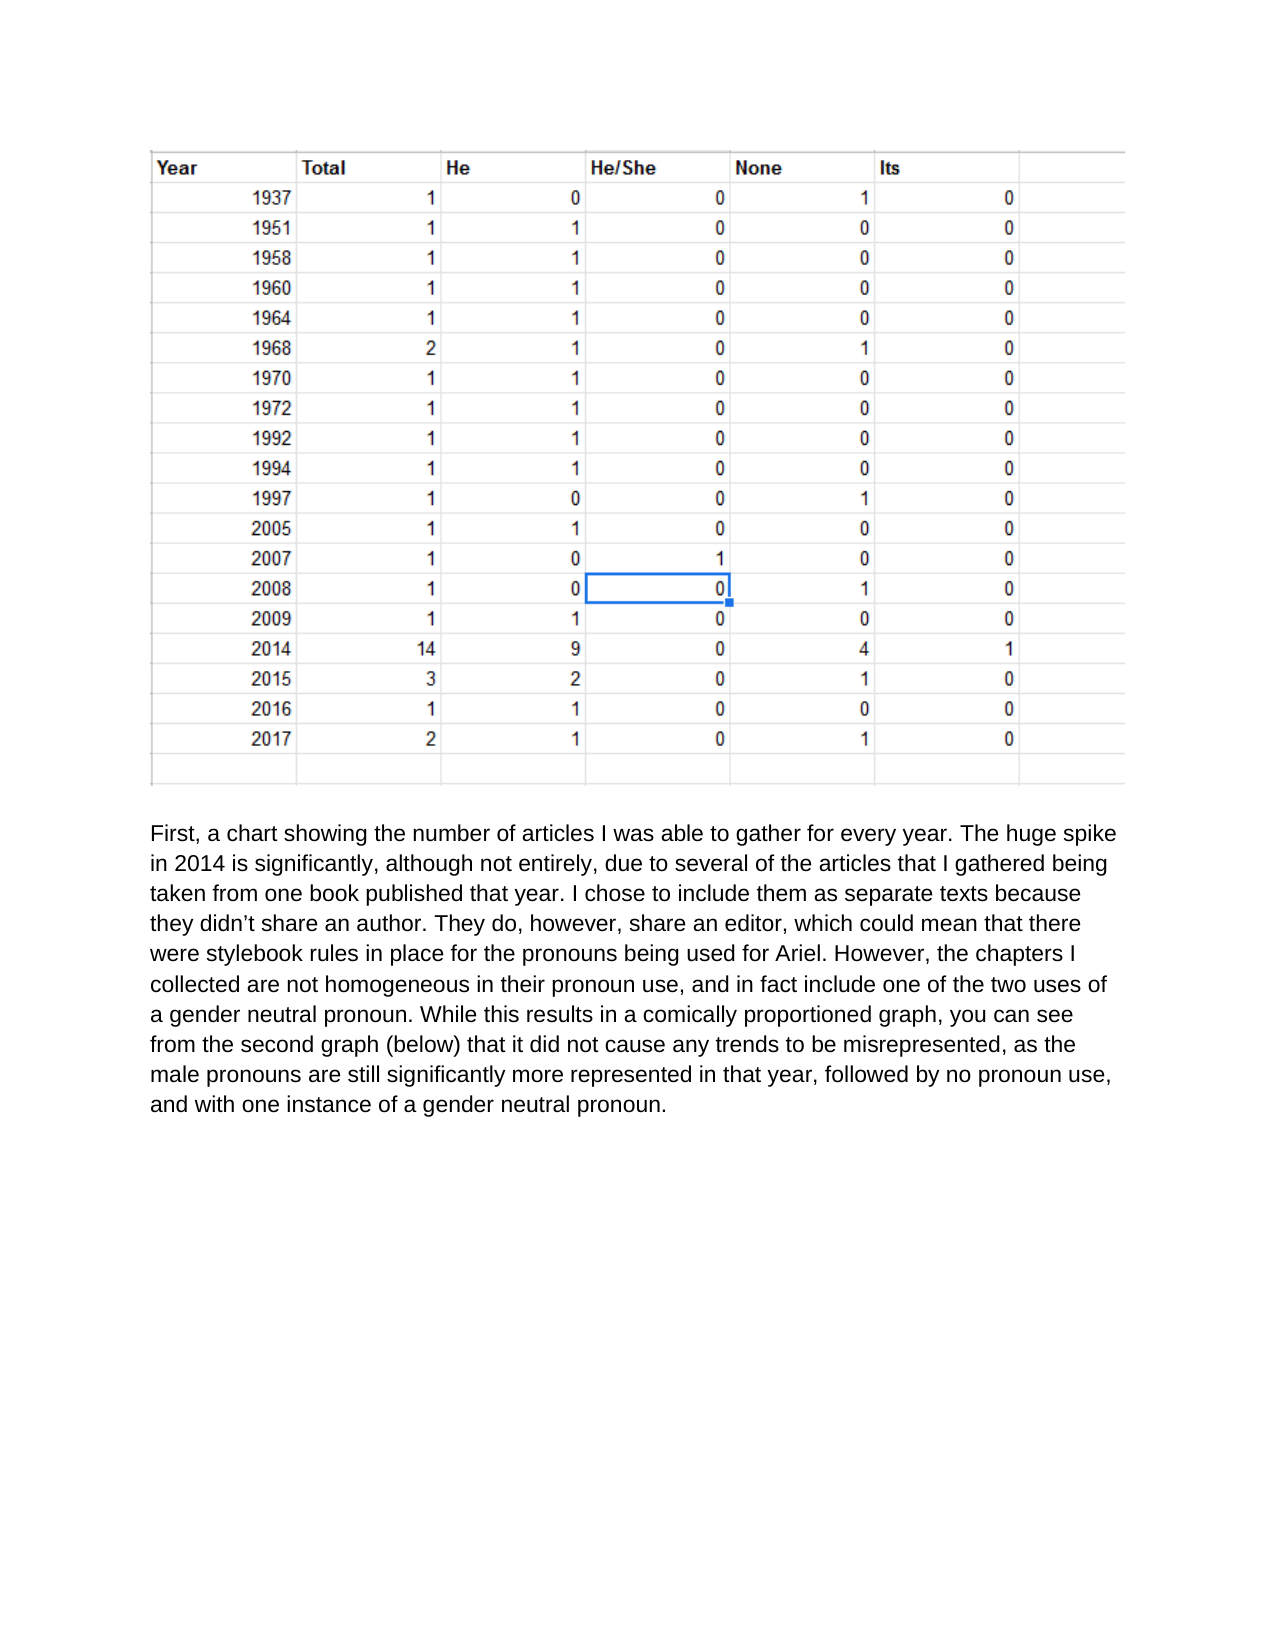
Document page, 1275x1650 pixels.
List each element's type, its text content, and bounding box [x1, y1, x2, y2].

picture [150, 150, 1125, 786]
text First, a chart showing the number of articles I was able to gather for every year. The huge spike in 2014 is significantly, although not entirely, due to several of the articles that I gathered being taken from one book published that year. I chose to include them as separate texts because they didn’t share an author. They do, however, share an editor, which could mean that there were stylebook rules in place for the pronouns being used for Ariel. However, the chapters I collected are not homogeneous in their pronoun use, and in fact include one of the two uses of a gender neutral pronoun. While this results in a comically proportioned graph, you can see from the second graph (below) that it did not cause any trends to be misrepresented, as the male pronouns are still significantly more represented in that year, followed by no pronoun use, and with one instance of a gender neutral pronoun. [150, 819, 1125, 1118]
